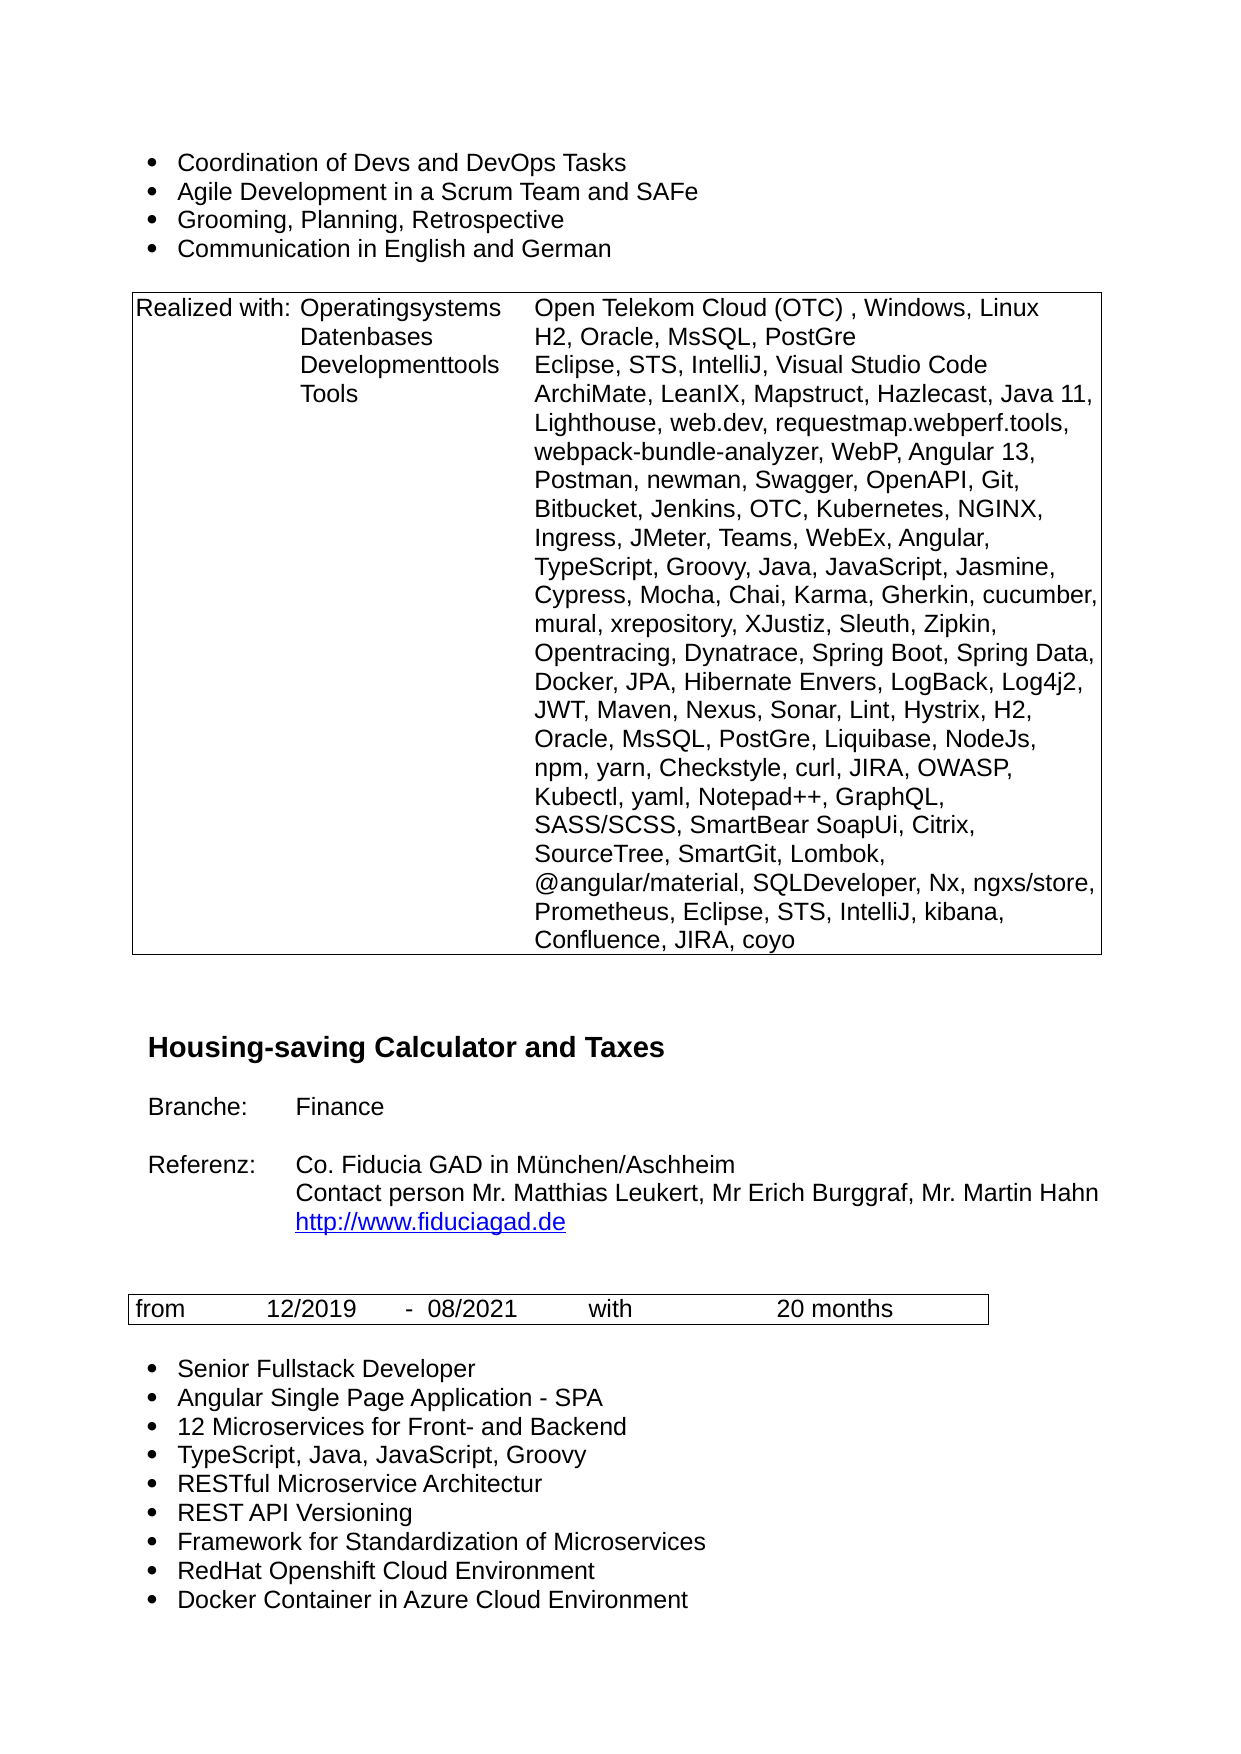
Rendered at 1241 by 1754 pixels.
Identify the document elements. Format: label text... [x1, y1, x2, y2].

table_header Open Telekom Cloud (OTC) , Windows, Linux H2, Oracle, MsSQL, PostGre [531, 293, 1101, 350]
list Docker Container in Azure Cloud Environment [148, 1584, 1104, 1613]
table_header 20 months [762, 1295, 988, 1324]
table_cell Eclipse, STS, IntelliJ, Visual Studio Code ArchiMate, LeanIX, Mapstruct, Hazlecast, Java 11, Lighthouse, web.dev, requestmap.webperf.tools, webpack-bundle-analyzer, WebP, Angular 13, Postman, newman, Swagger, OpenAPI, Git, Bitbucket, Jenkins, OTC, Kubernetes, NGINX, Ingress, JMeter, Teams, WebEx, Angular, TypeScript, Groovy, Java, JavaScript, Jasmine, Cypress, Mocha, Chai, Karma, Gherkin, cucumber, mural, xrepository, XJustiz, Sleuth, Zipkin, Opentracing, Dynatrace, Spring Boot, Spring Data, Docker, JPA, Hibernate Envers, LogBack, Log4j2, JWT, Maven, Nexus, Sonar, Lint, Hystrix, H2, Oracle, MsSQL, PostGre, Liquibase, NodeJs, npm, yarn, Checkstyle, curl, JIRA, OWASP, Kubectl, yaml, Notepad++, GraphQL, SASS/SCSS, SmartBear SoapUi, Citrix, SourceTree, SmartGit, Lombok, @angular/material, SQLDeveloper, Nx, ngxs/store, Prometheus, Eclipse, STS, IntelliJ, kibana, Confluence, JIRA, coyo [531, 350, 1101, 954]
table_header with [581, 1295, 762, 1324]
table_header - [398, 1295, 420, 1324]
list 12 Microservices for Front- and Backend [148, 1411, 1104, 1440]
list TypeScript, Java, JavaScript, Groovy [148, 1440, 1104, 1469]
list Framework for Standardization of Microservices [148, 1527, 1104, 1556]
list RESTful Microservice Architectur [148, 1469, 1104, 1498]
list RedHat Openshift Cloud Environment [148, 1556, 1104, 1584]
list Communication in English and German [148, 234, 1104, 263]
list REST API Versioning [148, 1498, 1104, 1527]
list Agile Development in a Scrum Team and SAFe [148, 176, 1104, 205]
table_header Operatingsystems Datenbases [297, 293, 531, 350]
text Referenz: Co. Fiducia GAD in München/Aschheim [148, 1150, 1104, 1178]
table_cell Developmenttools Tools [297, 350, 531, 954]
text Branche: Finance [148, 1092, 1104, 1121]
text Contact person Mr. Matthias Leukert, Mr Erich Burggraf, Mr. Martin Hahn [148, 1178, 1104, 1207]
subtitle Housing-saving Calculator and Taxes [148, 1030, 1104, 1063]
list Angular Single Page Application - SPA [148, 1383, 1104, 1411]
table_header 12/2019 [259, 1295, 398, 1324]
table_cell [133, 350, 297, 954]
table_header from [129, 1295, 259, 1324]
list Grooming, Planning, Retrospective [148, 205, 1104, 234]
table_header Realized with: [133, 293, 297, 350]
list Senior Fullstack Developer [148, 1354, 1104, 1383]
text http://www.fiduciagad.de [221, 1207, 1104, 1236]
list Coordination of Devs and DevOps Tasks [148, 148, 1104, 176]
table_header 08/2021 [420, 1295, 581, 1324]
